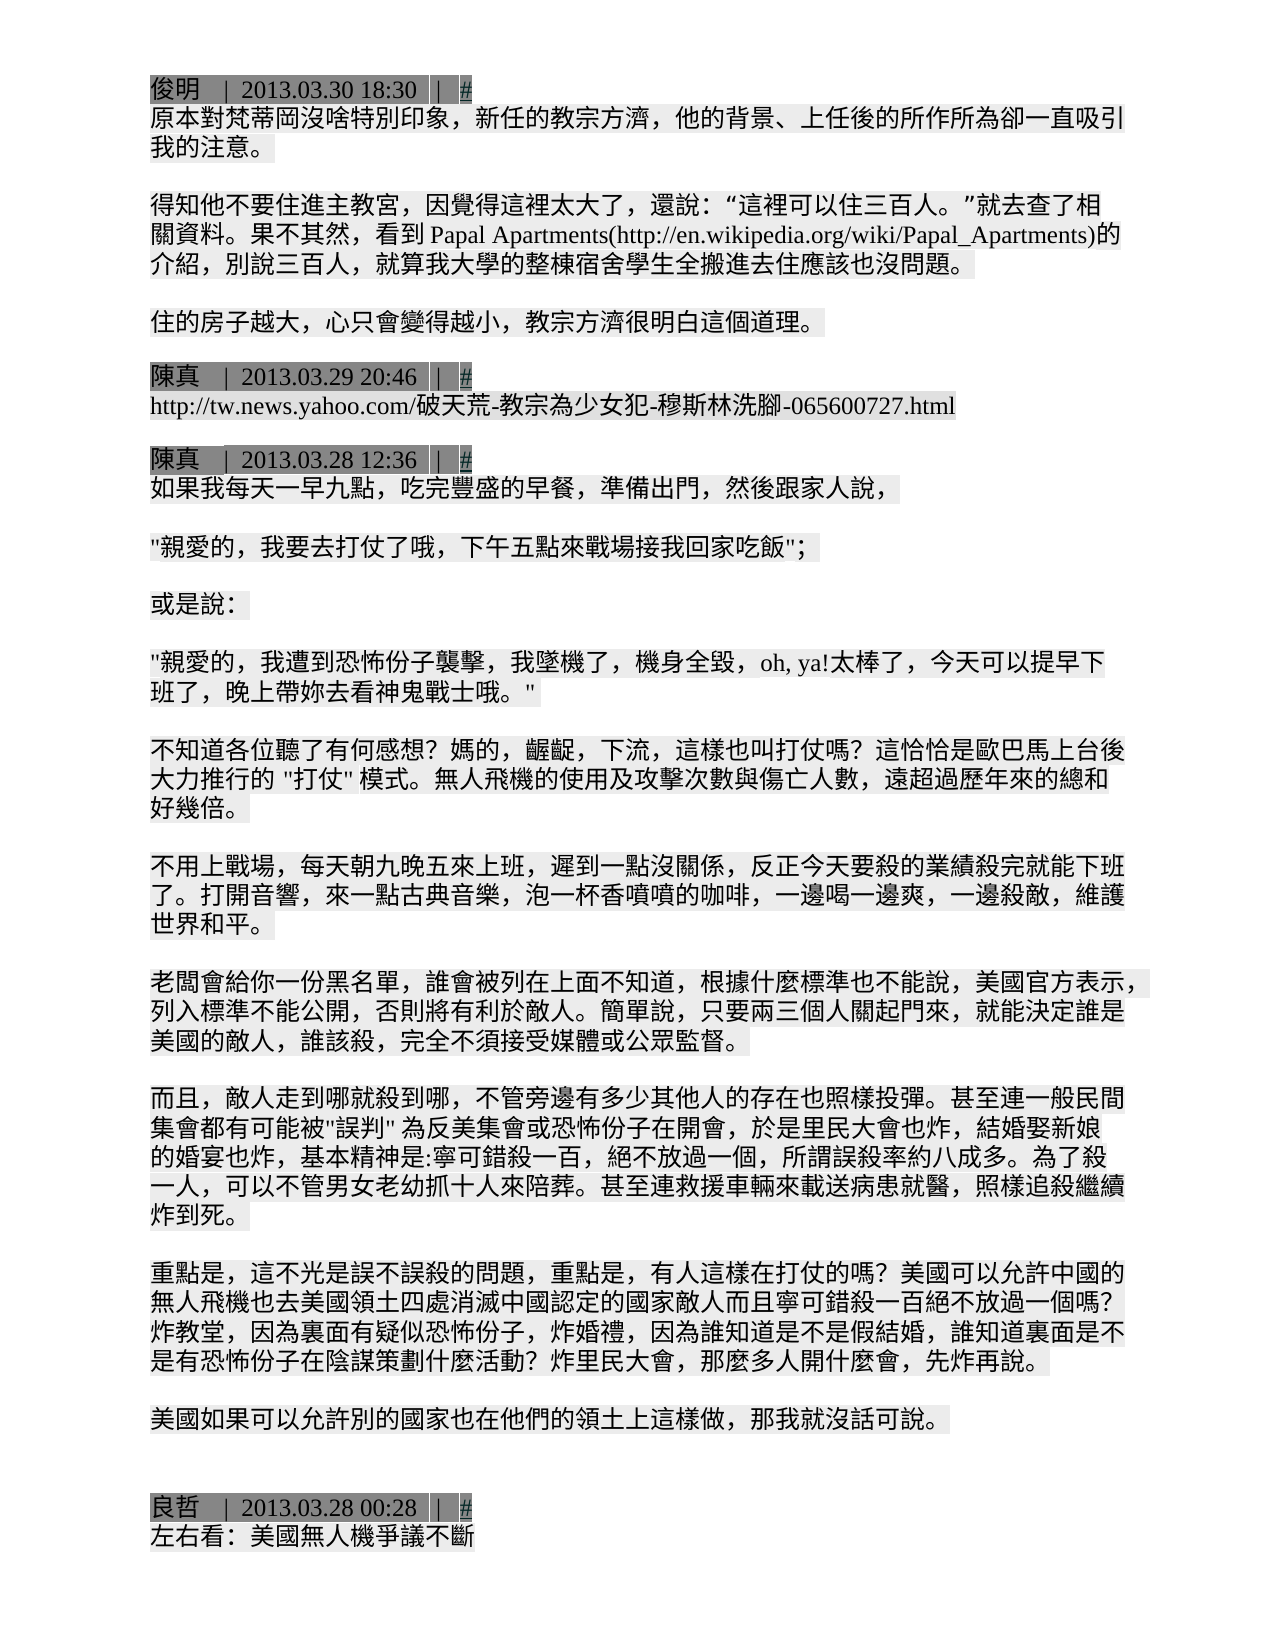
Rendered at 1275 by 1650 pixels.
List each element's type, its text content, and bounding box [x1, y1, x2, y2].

text 原本對梵蒂岡沒啥特別印象，新任的教宗方濟，他的背景、上任後的所作所為卻一直吸引我的注意。 得知他不要住進主教宮，因覺得這裡太大了，還說：“這裡可以住三百人。”就去查了相關資料。果不其然，看到Papal Apartments(http://en.wikipedia.org/wiki/Papal_Apartments)的介紹，別說三百人，就算我大學的整棟宿舍學生全搬進去住應該也沒問題。 住的房子越大，心只會變得越小，教宗方濟很明白這個道理。 [150, 104, 1125, 337]
text 左右看：美國無人機爭議不斷 左看：強暴待人 流無辜人的血 據英國民間團體「新聞調查局」估計，美國近年來在巴基斯坦、葉門、索馬利亞等地所進行的無人機殺人行動，總計死亡人數已達7千人以上。單是CIA主導在針對巴基斯坦的襲擊，自2004至今已達366次，導致2,537到3,581人死亡，其中包括411到884名平民與168到197名兒童，傷者則有1,174到1,465人。 試想，假若執行無人機任務的是朝鮮或是伊朗，不要說是攻擊，單單無人機飛過他國領空，必遭嚴正應對，小則示警大則攻擊，全球主流輿論也必將抨擊它們藉故挑釁破壞和平。朝鮮與伊朗總被看成是邪惡軸心與麻煩製造者，但那個無數次侵門踏戶進出他國，視反抗者與老弱婦孺無辜者的生命為無物，總以維護和平為名追殺異己的真正的麻煩製造者和平破壞者，卻不受眾人同等關切。 無人機行動已引起聯合國人權理事會注意，正由人權與反恐事務調查員埃默森著手調查，初步認定美國此舉未獲巴基斯坦等國授權，擅自闖入他國領域行使武力，是為嚴重侵害他國主權。美國這個當代霸主，對外肆意發動殺戮，對內毀壞自身法制，力道愈來愈增強，手法愈來愈不受控制，總以強暴待人，不惜流無辜人的血，這才是需要吾人直面的和平危機。 陳良哲／研究生 右看：有所關聯 百姓也成疑犯 你即便擁有公民權，國家仍可派人殺你，在你未進行任何武裝行動之前。按理說，這是暗殺，是見不得人的事，是不能公開的，它是未經公開審判的處決，因而總是透過特務組織或外圍團體針對特定個人而為。但這樣的行為，近年來已被美國政府視為合法，只要它認定你是恐怖分子，或與恐怖組織有所關聯，視同參與作戰，就會由形象最為開明的歐巴馬總統批准暗殺計畫，接著無人機就會飛到你頭頂，瞄準、發射，任務完成。 是的，「有所關聯」，即便不曾參與武裝行動，不過是提供金錢資助，也會被列入襲擊獵殺名單。是的，「有所關聯」，只要你是處於無人機攻擊目的附近的少青中壯老年男性，都被美國視為敵方戰鬥人員，都是無人機可攻擊的對象。這種寬廣的資格認定與對法令的擴大解釋，包括無人機在海外殺害美國公民的事件，正是美國參議員於月初杯葛布倫南接任中情局長的緣故。 後來雖有司法部長寫信背書，說絕不會發生無人機在美國境內攻擊未參與作戰的公民，但其實美國國土安全部早已作起無人機的生意，委外生產捕食者無人機：可不分日夜判斷對方是否攜帶武器，也可由手機訊號定位對方。美國的無人機原本是用來對外反恐，只是沒想到伴隨而來的，竟是連自身百姓也成了潛在的恐怖分子。 詹奕宏／文字工作者 [150, 1522, 1125, 1552]
text 陳真 | 2013.03.28 12:36 | # [150, 445, 1125, 475]
text 陳真 | 2013.03.29 20:46 | # [150, 362, 1125, 391]
text 良哲 | 2013.03.28 00:28 | # [150, 1493, 1125, 1522]
text 俊明 | 2013.03.30 18:30 | # [150, 75, 1125, 104]
text 如果我每天一早九點，吃完豐盛的早餐，準備出門，然後跟家人說， "親愛的，我要去打仗了哦，下午五點來戰場接我回家吃飯"； 或是說： "親愛的，我遭到恐怖份子襲擊，我墜機了，機身全毀，oh, ya!太棒了，今天可以提早下班了，晚上帶妳去看神鬼戰士哦。" 不知道各位聽了有何感想？媽的，齷齪，下流，這樣也叫打仗嗎？這恰恰是歐巴馬上台後大力推行的 "打仗" 模式。無人飛機的使用及攻擊次數與傷亡人數，遠超過歷年來的總和好幾倍。 不用上戰場，每天朝九晚五來上班，遲到一點沒關係，反正今天要殺的業績殺完就能下班了。打開音響，來一點古典音樂，泡一杯香噴噴的咖啡，一邊喝一邊爽，一邊殺敵，維護世界和平。 老闆會給你一份黑名單，誰會被列在上面不知道，根據什麼標準也不能說，美國官方表示，列入標準不能公開，否則將有利於敵人。簡單說，只要兩三個人關起門來，就能決定誰是美國的敵人，誰該殺，完全不須接受媒體或公眾監督。 而且，敵人走到哪就殺到哪，不管旁邊有多少其他人的存在也照樣投彈。甚至連一般民間集會都有可能被"誤判" 為反美集會或恐怖份子在開會，於是里民大會也炸，結婚娶新娘的婚宴也炸，基本精神是:寧可錯殺一百，絕不放過一個，所謂誤殺率約八成多。為了殺一人，可以不管男女老幼抓十人來陪葬。甚至連救援車輛來載送病患就醫，照樣追殺繼續炸到死。 重點是，這不光是誤不誤殺的問題，重點是，有人這樣在打仗的嗎？美國可以允許中國的無人飛機也去美國領土四處消滅中國認定的國家敵人而且寧可錯殺一百絕不放過一個嗎？炸教堂，因為裏面有疑似恐怖份子，炸婚禮，因為誰知道是不是假結婚，誰知道裏面是不是有恐怖份子在陰謀策劃什麼活動？炸里民大會，那麼多人開什麼會，先炸再說。 美國如果可以允許別的國家也在他們的領土上這樣做，那我就沒話可說。 [150, 475, 1125, 1434]
text http://tw.news.yahoo.com/破天荒-教宗為少女犯-穆斯林洗腳-065600727.html [150, 391, 1125, 420]
